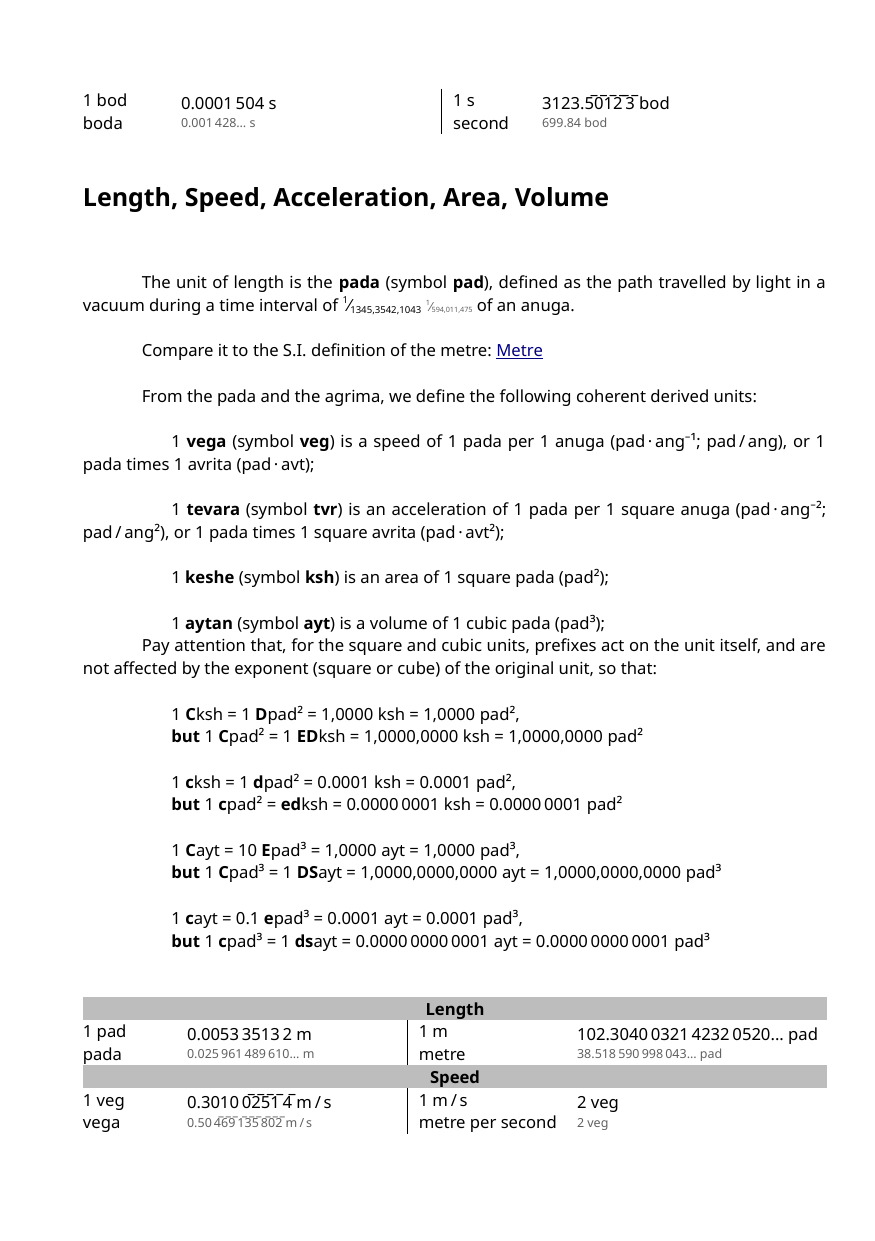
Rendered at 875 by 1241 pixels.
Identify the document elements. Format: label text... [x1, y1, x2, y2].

subtitle Length, Speed, Acceleration, Area, Volume [83, 179, 827, 213]
text but 1 cpad³ = 1 dsayt = 0.0000 0000 0001 ayt = 0.0000 0000 0001 pad³ [83, 929, 827, 952]
text 1 cayt = 0.1 epad³ = 0.0001 ayt = 0.0001 pad³, [83, 906, 827, 929]
text but 1 Cpad³ = 1 DSayt = 1,0000,0000,0000 ayt = 1,0000,0000,0000 pad³ [83, 861, 827, 884]
table_cell 3123.5̅0̅1̅2̅ ̅3̅ bod 699.84 bod [530, 89, 827, 134]
text The unit of length is the pada (symbol pad), defined as the path travelled by light in a vacuum during a time interval of 1⁄1345,3542,1043 1⁄594,011,475 of an anuga. [83, 271, 827, 316]
text Pay attention that, for the square and cubic units, prefixes act on the unit itself, and are not affected by the exponent (square or cube) of the original unit, so that: [83, 634, 827, 679]
text 1 keshe (symbol ksh) is an area of 1 square pada (pad²); [83, 566, 827, 588]
text Compare it to the S.I. definition of the metre: Metre [83, 339, 827, 361]
table_cell 1 veg vega [83, 1088, 187, 1133]
text 1 aytan (symbol ayt) is a volume of 1 cubic pada (pad³); [83, 611, 827, 634]
text 1 vega (symbol veg) is a speed of 1 pada per 1 anuga (pad · ang⁻¹; pad / ang), or 1 pada times 1 avrita (pad · avt); [83, 429, 827, 475]
table_cell 0.0053 3513 2 m 0.025 961 489 610... m [187, 1020, 407, 1065]
table_cell Speed [83, 1065, 827, 1088]
text 1 tevara (symbol tvr) is an acceleration of 1 pada per 1 square anuga (pad · ang⁻²; pad / ang²), or 1 pada times 1 square avrita (pad · avt²); [83, 498, 827, 543]
text 1 cksh = 1 dpad² = 0.0001 ksh = 0.0001 pad², [83, 770, 827, 793]
table_cell 0.0001 504 s 0.001 428… s [181, 89, 441, 134]
text 1 Cksh = 1 Dpad² = 1,0000 ksh = 1,0000 pad², [83, 702, 827, 725]
table_cell 2 veg 2 veg [577, 1088, 827, 1133]
table_cell 1 m metre [408, 1020, 577, 1065]
table_cell 1 bod boda [83, 89, 181, 134]
text From the pada and the agrima, we define the following coherent derived units: [83, 384, 827, 407]
text but 1 cpad² = edksh = 0.0000 0001 ksh = 0.0000 0001 pad² [83, 793, 827, 816]
table_cell 0.3010 0̅2̅5̅1̅ 4̅ m / s 0.50 4̅6̅9̅ 1̅3̅5̅ 8̅0̅2̅ m / s [187, 1088, 407, 1133]
table_cell 1 m / s metre per second [408, 1088, 577, 1133]
text but 1 Cpad² = 1 EDksh = 1,0000,0000 ksh = 1,0000,0000 pad² [83, 725, 827, 747]
table_cell 102.3040 0321 4232 0520... pad 38.518 590 998 043... pad [577, 1020, 827, 1065]
text 1 Cayt = 10 Epad³ = 1,0000 ayt = 1,0000 pad³, [83, 838, 827, 861]
table_cell 1 pad pada [83, 1020, 187, 1065]
table_cell 1 s second [442, 89, 530, 134]
table_header Length [83, 997, 827, 1020]
